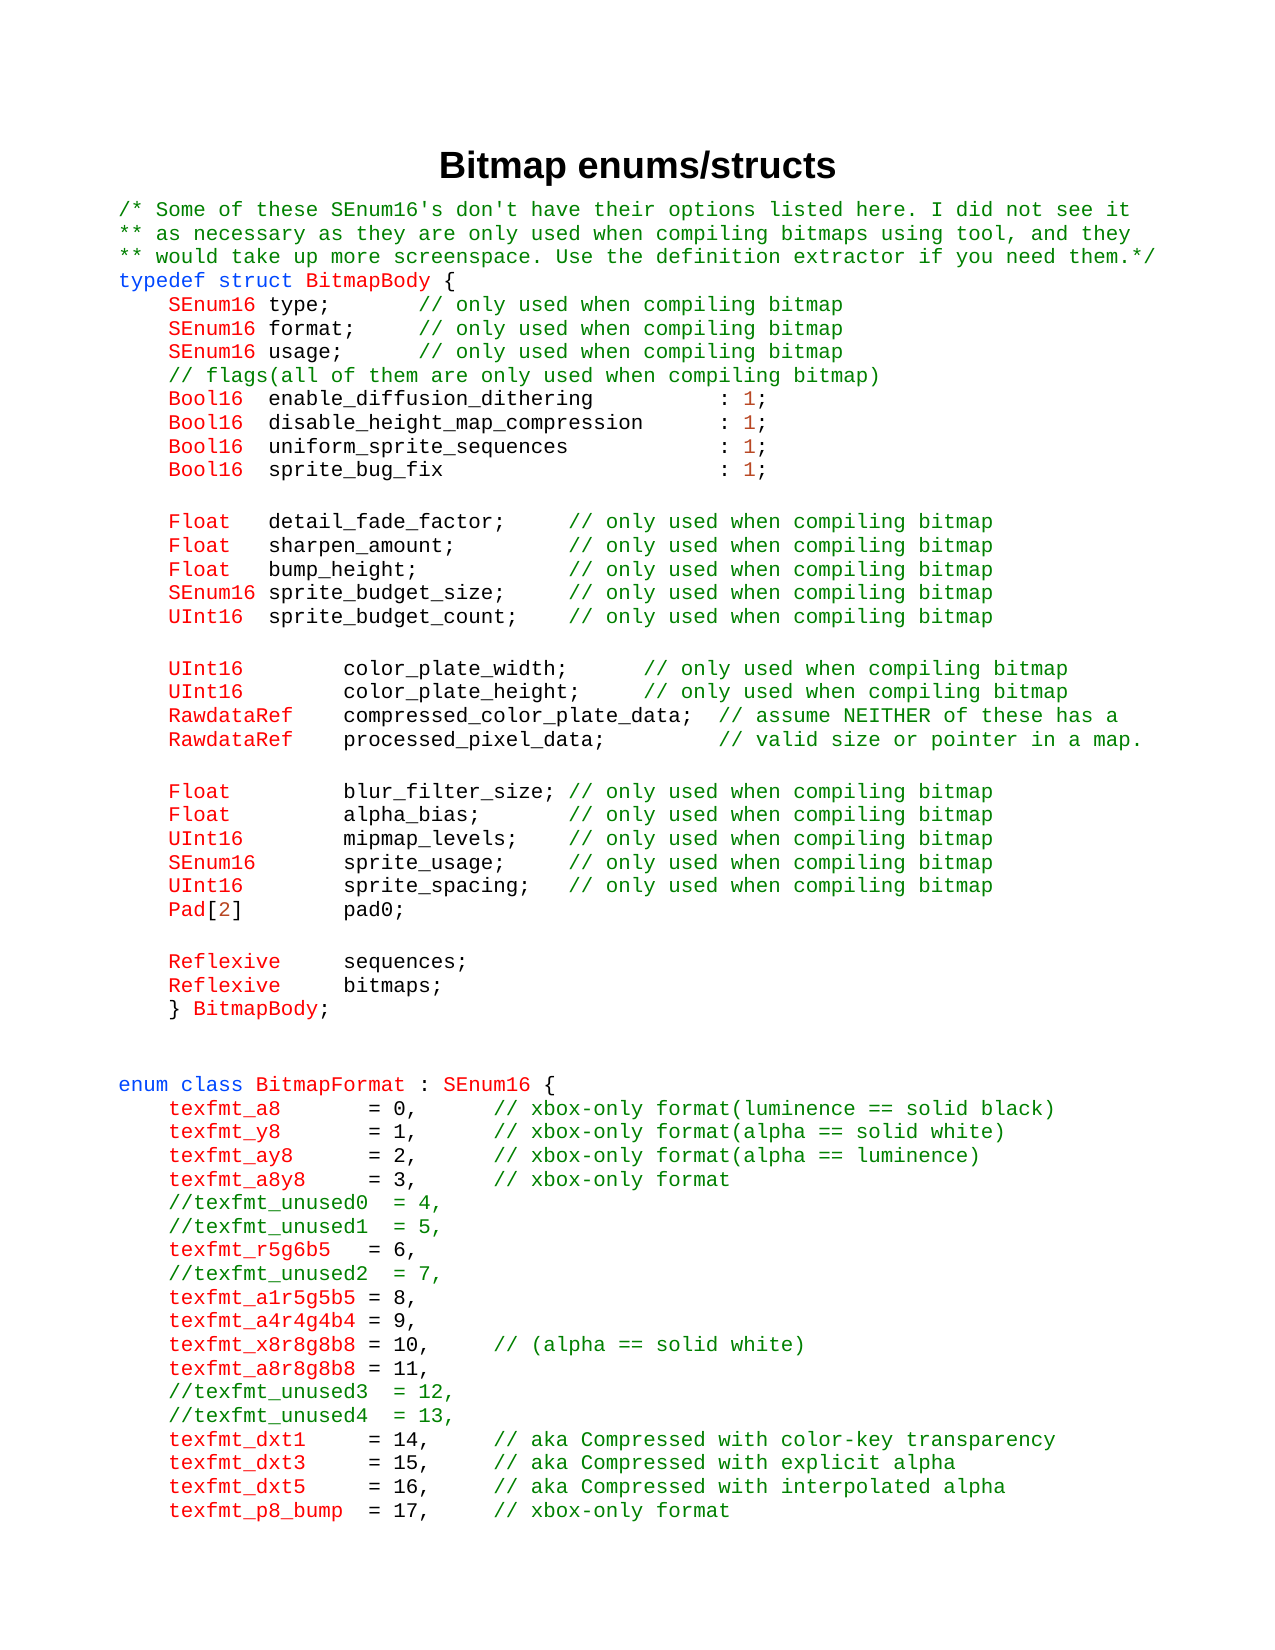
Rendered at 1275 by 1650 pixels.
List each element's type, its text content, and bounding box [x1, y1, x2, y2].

text Float alpha_bias; // only used when compiling bitmap [118, 804, 1157, 828]
text Pad[2] pad0; [118, 899, 1157, 923]
text enum class BitmapFormat : SEnum16 { [118, 1074, 1157, 1098]
text //texfmt_unused0 = 4, [118, 1192, 1157, 1216]
text //texfmt_unused1 = 5, [118, 1216, 1157, 1239]
text texfmt_dxt3 = 15, // aka Compressed with explicit alpha [118, 1452, 1157, 1476]
text SEnum16 type; // only used when compiling bitmap [118, 294, 1157, 317]
text ** would take up more screenspace. Use the definition extractor if you need them.*/ [118, 247, 1157, 270]
text texfmt_a1r5g5b5 = 8, [118, 1287, 1157, 1310]
text UInt16 color_plate_width; // only used when compiling bitmap [118, 658, 1157, 682]
text RawdataRef processed_pixel_data; // valid size or pointer in a map. [118, 729, 1157, 752]
text Bool16 disable_height_map_compression : 1; [118, 412, 1157, 436]
text texfmt_y8 = 1, // xbox-only format(alpha == solid white) [118, 1121, 1157, 1145]
text texfmt_a8 = 0, // xbox-only format(luminence == solid black) [118, 1098, 1157, 1121]
text typedef struct BitmapBody { [118, 270, 1157, 294]
text SEnum16 sprite_usage; // only used when compiling bitmap [118, 852, 1157, 875]
text texfmt_p8_bump = 17, // xbox-only format [118, 1499, 1157, 1523]
text UInt16 color_plate_height; // only used when compiling bitmap [118, 682, 1157, 705]
text // flags(all of them are only used when compiling bitmap) [118, 365, 1157, 388]
subtitle Bitmap enums/structs [118, 143, 1157, 187]
text SEnum16 usage; // only used when compiling bitmap [118, 341, 1157, 365]
text //texfmt_unused2 = 7, [118, 1263, 1157, 1287]
text texfmt_x8r8g8b8 = 10, // (alpha == solid white) [118, 1334, 1157, 1358]
text Float blur_filter_size; // only used when compiling bitmap [118, 781, 1157, 804]
text Float detail_fade_factor; // only used when compiling bitmap [118, 511, 1157, 535]
text Bool16 sprite_bug_fix : 1; [118, 459, 1157, 483]
text RawdataRef compressed_color_plate_data; // assume NEITHER of these has a [118, 705, 1157, 729]
text texfmt_ay8 = 2, // xbox-only format(alpha == luminence) [118, 1145, 1157, 1168]
text //texfmt_unused3 = 12, [118, 1381, 1157, 1405]
text //texfmt_unused4 = 13, [118, 1405, 1157, 1429]
text Float sharpen_amount; // only used when compiling bitmap [118, 535, 1157, 559]
text /* Some of these SEnum16's don't have their options listed here. I did not see it [118, 199, 1157, 223]
text texfmt_dxt1 = 14, // aka Compressed with color-key transparency [118, 1429, 1157, 1452]
text texfmt_a4r4g4b4 = 9, [118, 1310, 1157, 1334]
text ** as necessary as they are only used when compiling bitmaps using tool, and they [118, 223, 1157, 247]
text Bool16 uniform_sprite_sequences : 1; [118, 436, 1157, 459]
text Float bump_height; // only used when compiling bitmap [118, 559, 1157, 582]
text texfmt_a8r8g8b8 = 11, [118, 1358, 1157, 1381]
text texfmt_dxt5 = 16, // aka Compressed with interpolated alpha [118, 1476, 1157, 1499]
text texfmt_r5g6b5 = 6, [118, 1239, 1157, 1263]
text Reflexive sequences; [118, 951, 1157, 975]
text UInt16 sprite_spacing; // only used when compiling bitmap [118, 875, 1157, 899]
text Reflexive bitmaps; } BitmapBody; [118, 975, 1157, 1022]
text SEnum16 sprite_budget_size; // only used when compiling bitmap [118, 582, 1157, 606]
text Bool16 enable_diffusion_dithering : 1; [118, 388, 1157, 412]
text texfmt_a8y8 = 3, // xbox-only format [118, 1168, 1157, 1192]
text UInt16 sprite_budget_count; // only used when compiling bitmap [118, 606, 1157, 629]
text UInt16 mipmap_levels; // only used when compiling bitmap [118, 828, 1157, 852]
text SEnum16 format; // only used when compiling bitmap [118, 317, 1157, 341]
